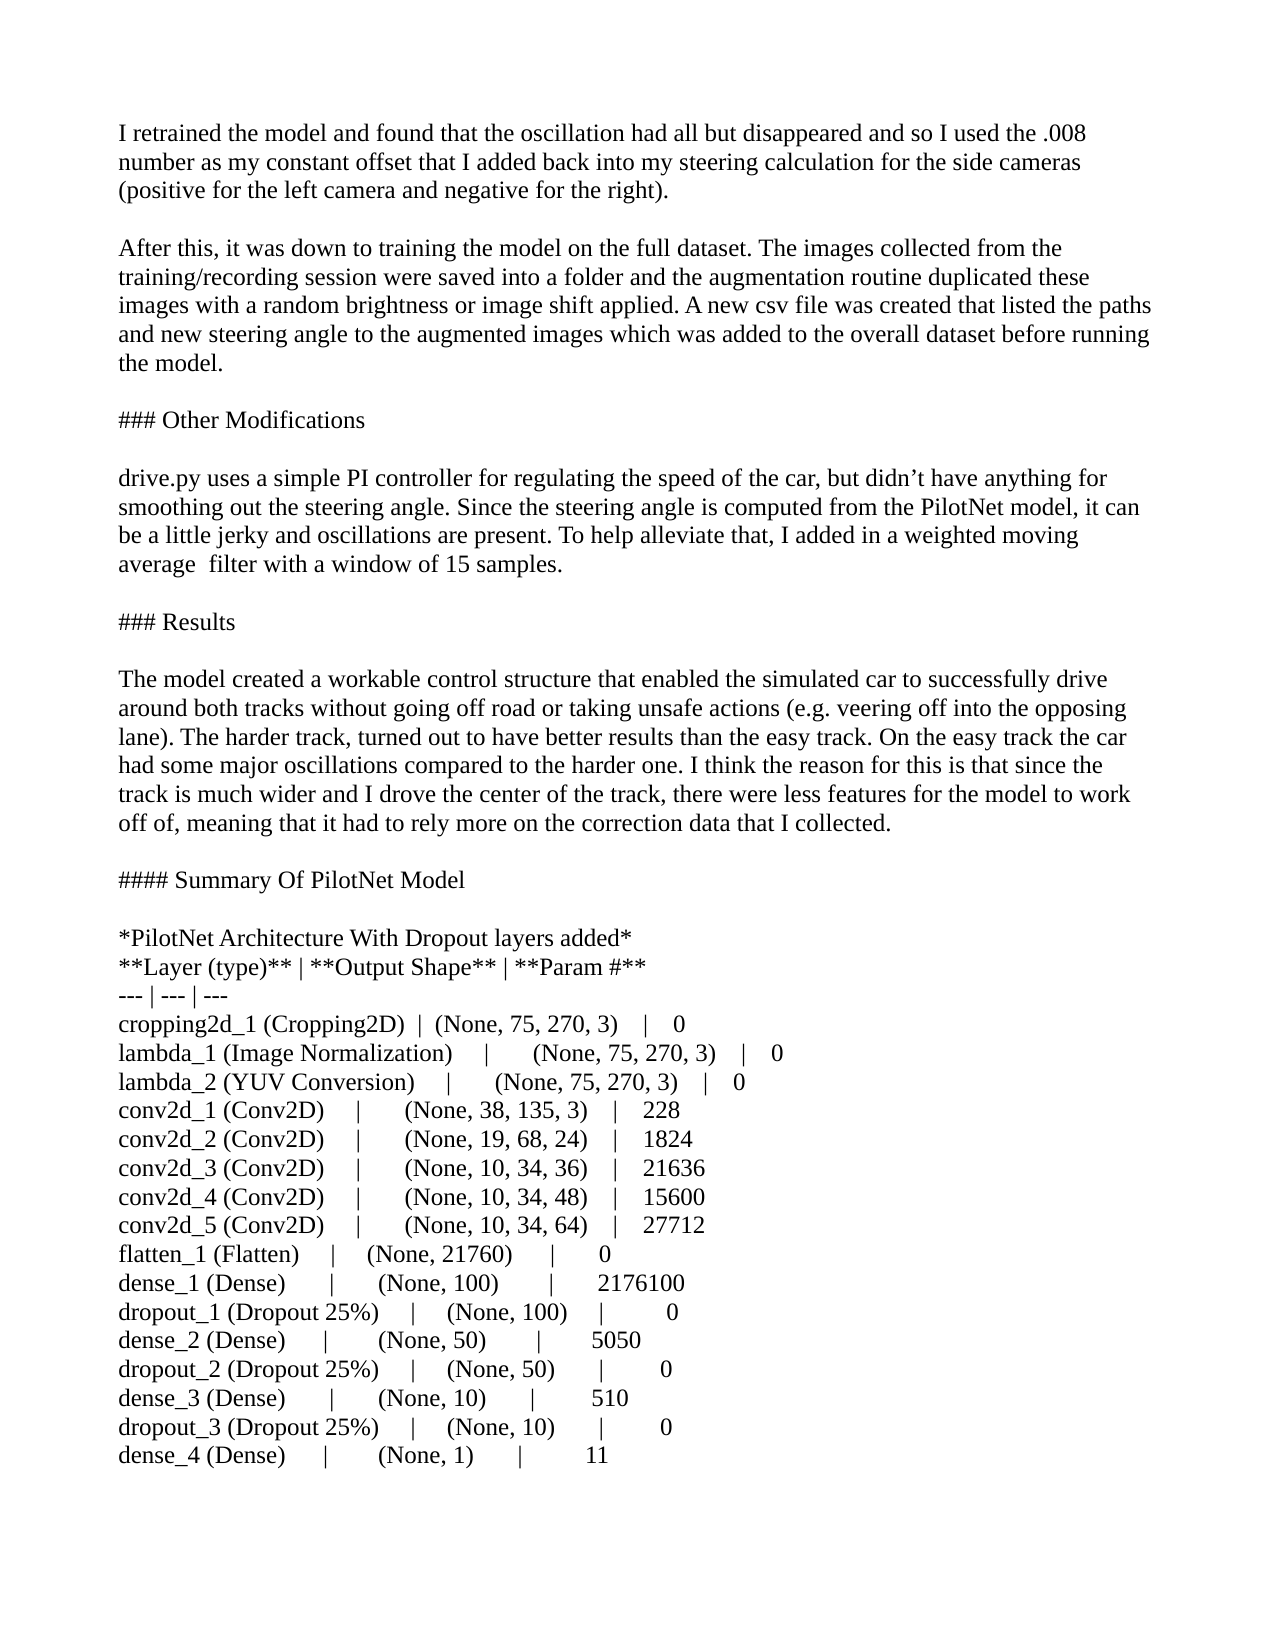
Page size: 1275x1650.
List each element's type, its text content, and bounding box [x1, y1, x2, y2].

text dropout_1 (Dropout 25%) | (None, 100) | 0 [118, 1297, 1157, 1326]
text conv2d_2 (Conv2D) | (None, 19, 68, 24) | 1824 [118, 1124, 1157, 1153]
text **Layer (type)** | **Output Shape** | **Param #** [118, 952, 1157, 981]
text lambda_1 (Image Normalization) | (None, 75, 270, 3) | 0 [118, 1038, 1157, 1067]
text dropout_2 (Dropout 25%) | (None, 50) | 0 [118, 1354, 1157, 1383]
text cropping2d_1 (Cropping2D) | (None, 75, 270, 3) | 0 [118, 1009, 1157, 1038]
text conv2d_4 (Conv2D) | (None, 10, 34, 48) | 15600 [118, 1182, 1157, 1211]
text conv2d_1 (Conv2D) | (None, 38, 135, 3) | 228 [118, 1096, 1157, 1124]
text lambda_2 (YUV Conversion) | (None, 75, 270, 3) | 0 [118, 1067, 1157, 1096]
text dense_1 (Dense) | (None, 100) | 2176100 [118, 1268, 1157, 1297]
text *PilotNet Architecture With Dropout layers added* [118, 923, 1157, 952]
text conv2d_5 (Conv2D) | (None, 10, 34, 64) | 27712 [118, 1211, 1157, 1239]
text After this, it was down to training the model on the full dataset. The images collected from the training/recording session were saved into a folder and the augmentation routine duplicated these images with a random brightness or image shift applied. A new csv file was created that listed the paths and new steering angle to the augmented images which was added to the overall dataset before running the model. [118, 233, 1157, 377]
text dense_4 (Dense) | (None, 1) | 11 [118, 1441, 1157, 1469]
text ### Results [118, 607, 1157, 636]
text I retrained the model and found that the oscillation had all but disappeared and so I used the .008 number as my constant offset that I added back into my steering calculation for the side cameras (positive for the left camera and negative for the right). [118, 118, 1157, 204]
text conv2d_3 (Conv2D) | (None, 10, 34, 36) | 21636 [118, 1153, 1157, 1182]
text flatten_1 (Flatten) | (None, 21760) | 0 [118, 1239, 1157, 1268]
text dropout_3 (Dropout 25%) | (None, 10) | 0 [118, 1412, 1157, 1441]
text --- | --- | --- [118, 981, 1157, 1009]
text #### Summary Of PilotNet Model [118, 866, 1157, 894]
text The model created a workable control structure that enabled the simulated car to successfully drive around both tracks without going off road or taking unsafe actions (e.g. veering off into the opposing lane). The harder track, turned out to have better results than the easy track. On the easy track the car had some major oscillations compared to the harder one. I think the reason for this is that since the track is much wider and I drove the center of the track, there were less features for the model to work off of, meaning that it had to rely more on the correction data that I collected. [118, 664, 1157, 837]
text drive.py uses a simple PI controller for regulating the speed of the car, but didn’t have anything for smoothing out the steering angle. Since the steering angle is computed from the PilotNet model, it can be a little jerky and oscillations are present. To help alleviate that, I added in a weighted moving average filter with a window of 15 samples. [118, 463, 1157, 578]
text dense_2 (Dense) | (None, 50) | 5050 [118, 1326, 1157, 1354]
text dense_3 (Dense) | (None, 10) | 510 [118, 1383, 1157, 1412]
text ### Other Modifications [118, 406, 1157, 434]
